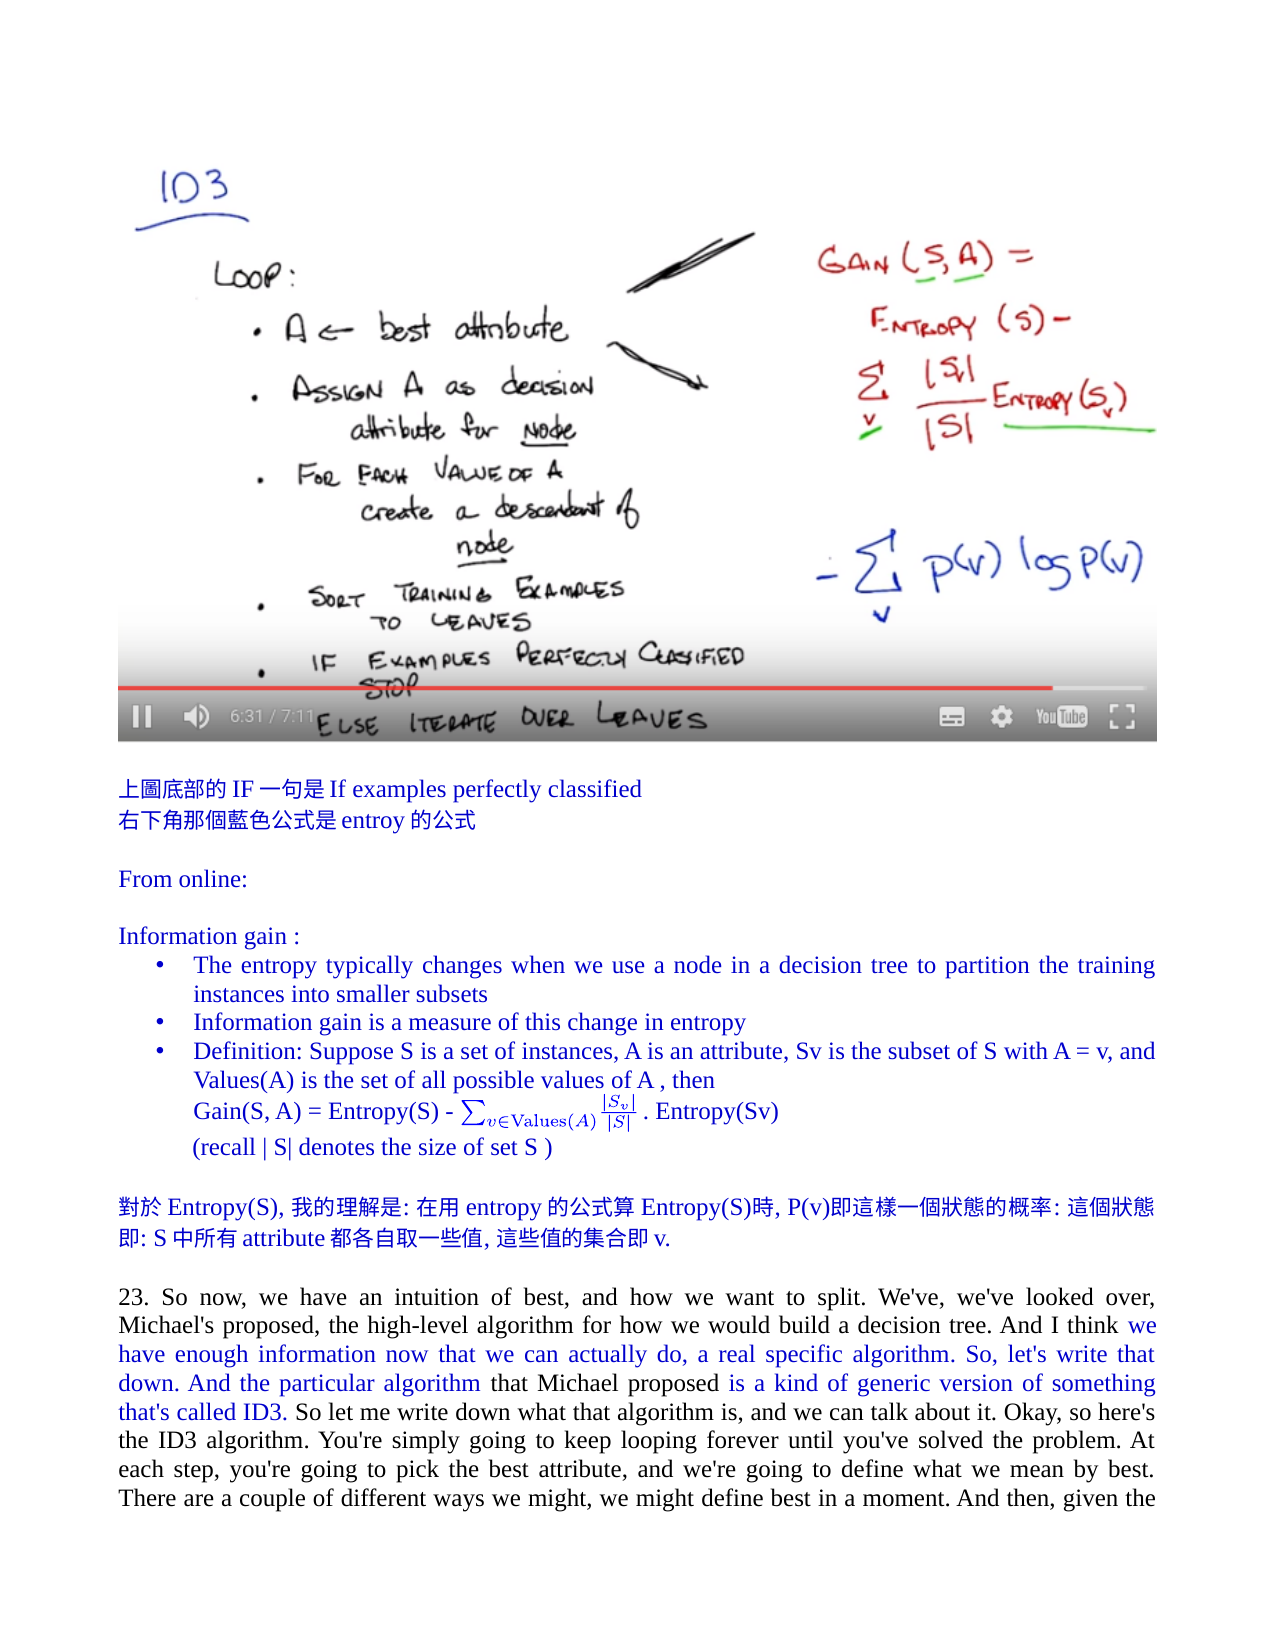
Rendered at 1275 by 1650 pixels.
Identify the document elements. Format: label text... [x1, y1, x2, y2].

list Gain(S, A) = Entropy(S) [156, 1094, 460, 1132]
text (recall | S| denotes the size of set S ) [118, 1132, 1157, 1161]
text 右下角那個藍色公式是entroy的公式 [118, 803, 1157, 835]
picture [118, 146, 1157, 743]
text Information gain : [118, 921, 1157, 950]
text From online: [118, 864, 1157, 892]
text 上圖底部的IF一句是If examples perfectly classified [118, 772, 1157, 803]
text 23. So now, we have an intuition of best, and how we want to split. We've, we've looked over, Michael's proposed, the high-level algorithm for how we would build a decision tree. And I think we have enough information now that we can actually do, a real specific algorithm. So, let's write that down. And the particular algorithm that Michael proposed is a kind of generic version of something that's called ID3. So let me write down what that algorithm is, and we can talk about it. Okay, so here's the ID3 algorithm. You're simply going to keep looping forever until you've solved the problem. At each step, you're going to pick the best attribute, and we're going to define what we mean by best. There are a couple of different ways we might, we might define best in a moment. And then, given the [118, 1282, 1157, 1512]
list - . Entropy(Sv) [637, 1094, 1157, 1132]
text 對於Entropy(S), 我的理解是: 在用entropy的公式算Entropy(S)時, P(v)即這樣一個狀態的概率: 這個狀態即: S中所有attribute都各自取一些值, 這些值的集合即v. [118, 1189, 1157, 1253]
list The entropy typically changes when we use a node in a decision tree to partition the training instances into smaller subsets [156, 950, 1157, 1007]
list Definition: Suppose S is a set of instances, A is an attribute, Sv is the subset of S with A = v, and Values(A) is the set of all possible values of A , then [156, 1036, 1157, 1094]
list Information gain is a measure of this change in entropy [156, 1007, 1157, 1036]
